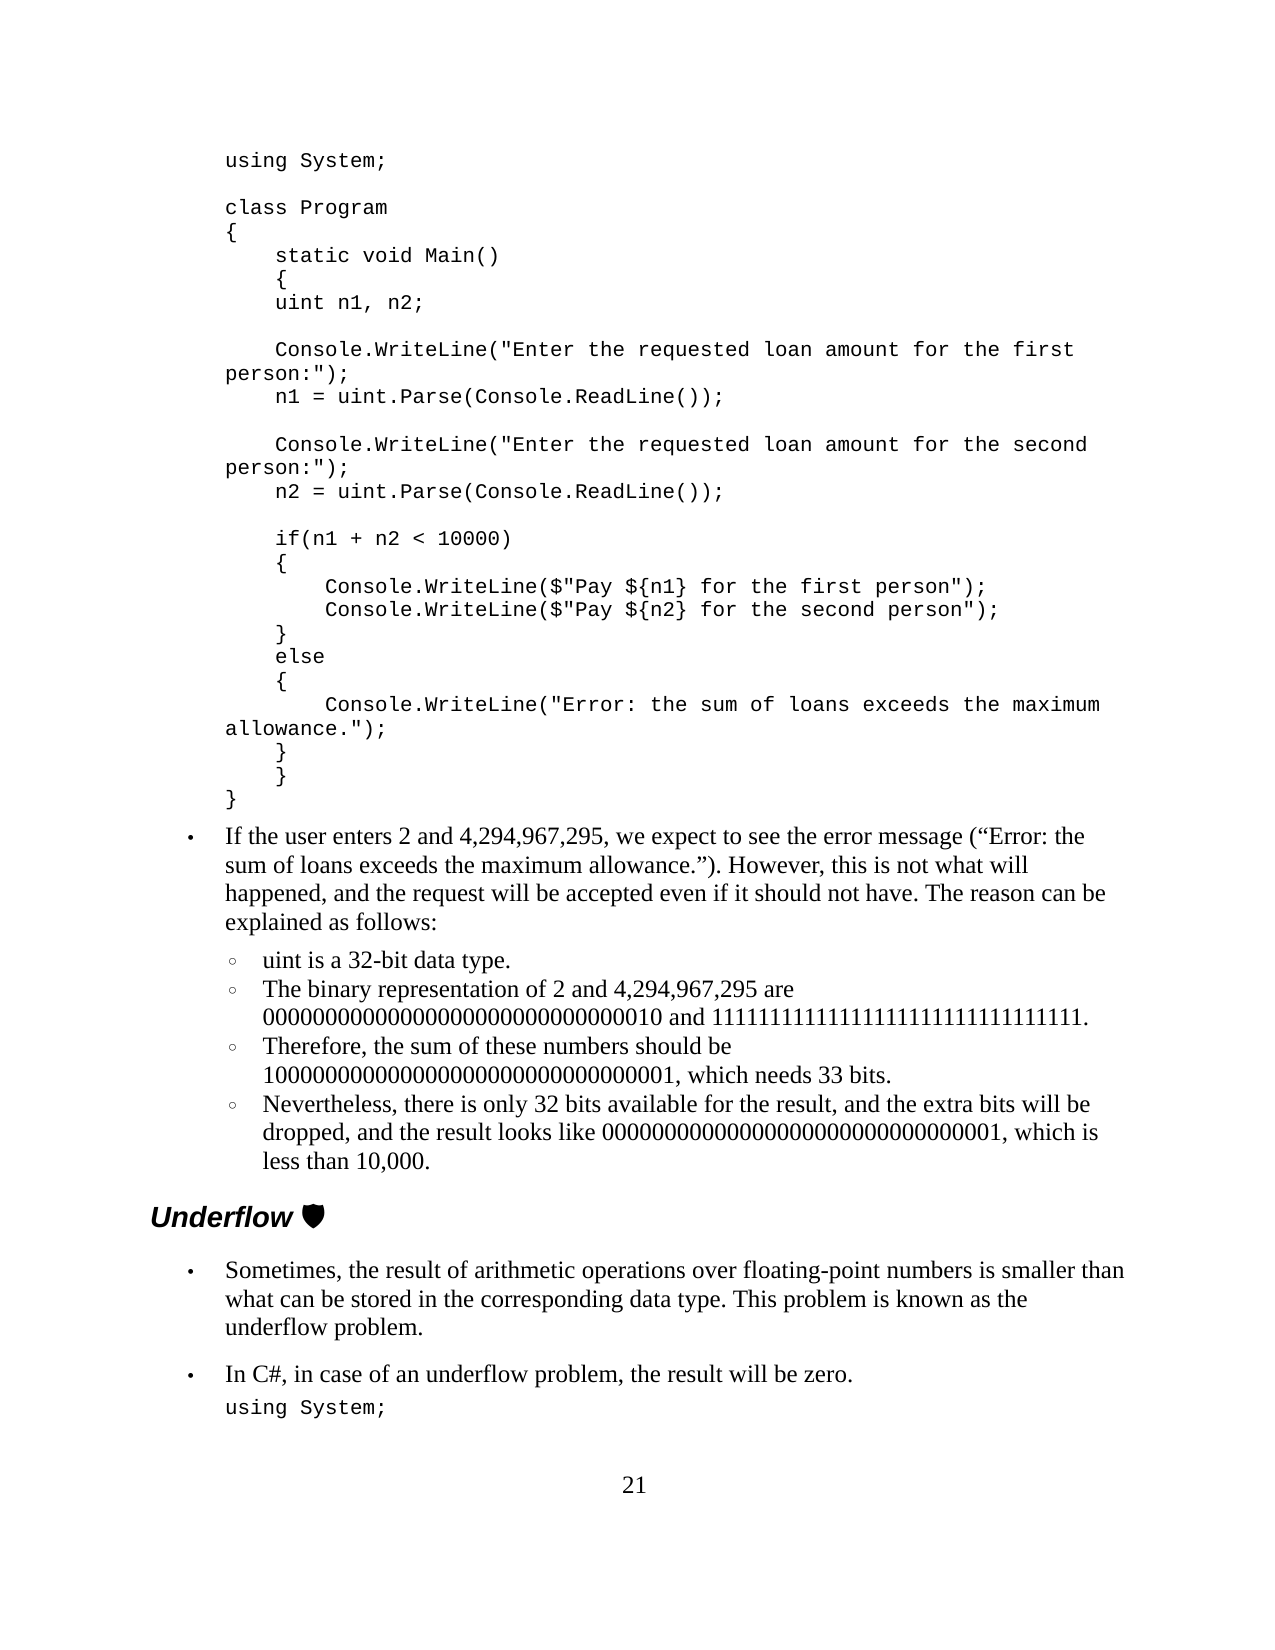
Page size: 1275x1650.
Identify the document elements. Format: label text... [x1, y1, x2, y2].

list The binary representation of 2 and 4,294,967,295 are 00000000000000000000000000000010 and 11111111111111111111111111111111. [225, 974, 1125, 1031]
list } [187, 623, 1125, 647]
list { [187, 221, 1125, 244]
list } [187, 741, 1125, 765]
list using System; [187, 1397, 1125, 1421]
list Therefore, the sum of these numbers should be 100000000000000000000000000000001, which needs 33 bits. [225, 1031, 1125, 1089]
list } [187, 788, 1125, 812]
list else [187, 647, 1125, 670]
subtitle Underflow 🛡 [150, 1200, 1125, 1233]
list if(n1 + n2 < 10000) [187, 528, 1125, 552]
list } [187, 765, 1125, 788]
list Console.WriteLine("Enter the requested loan amount for the second person:"); [187, 434, 1125, 481]
list In C#, in case of an underflow problem, the result will be zero. [187, 1359, 1125, 1388]
list If the user enters 2 and 4,294,967,295, we expect to see the error message (“Error: the sum of loans exceeds the maximum allowance.”). However, this is not what will happened, and the request will be accepted even if it should not have. The reason can be explained as follows: [187, 821, 1125, 936]
list n2 = uint.Parse(Console.ReadLine()); [187, 481, 1125, 505]
list Console.WriteLine($"Pay ${n2} for the second person"); [187, 599, 1125, 623]
list { [187, 268, 1125, 292]
list uint is a 32-bit data type. [225, 945, 1125, 974]
list Console.WriteLine($"Pay ${n1} for the first person"); [187, 576, 1125, 599]
list uint n1, n2; [187, 292, 1125, 316]
list n1 = uint.Parse(Console.ReadLine()); [187, 386, 1125, 410]
list Console.WriteLine("Error: the sum of loans exceeds the maximum allowance."); [187, 694, 1125, 741]
list Console.WriteLine("Enter the requested loan amount for the first person:"); [187, 339, 1125, 386]
list static void Main() [187, 244, 1125, 268]
list class Program [187, 197, 1125, 221]
list Nevertheless, there is only 32 bits available for the result, and the extra bits will be dropped, and the result looks like 00000000000000000000000000000001, which is less than 10,000. [225, 1089, 1125, 1175]
list using System; [187, 150, 1125, 174]
list { [187, 552, 1125, 576]
list { [187, 670, 1125, 694]
list Sometimes, the result of arithmetic operations over floating-point numbers is smaller than what can be stored in the corresponding data type. This problem is known as the underflow problem. [187, 1255, 1125, 1341]
